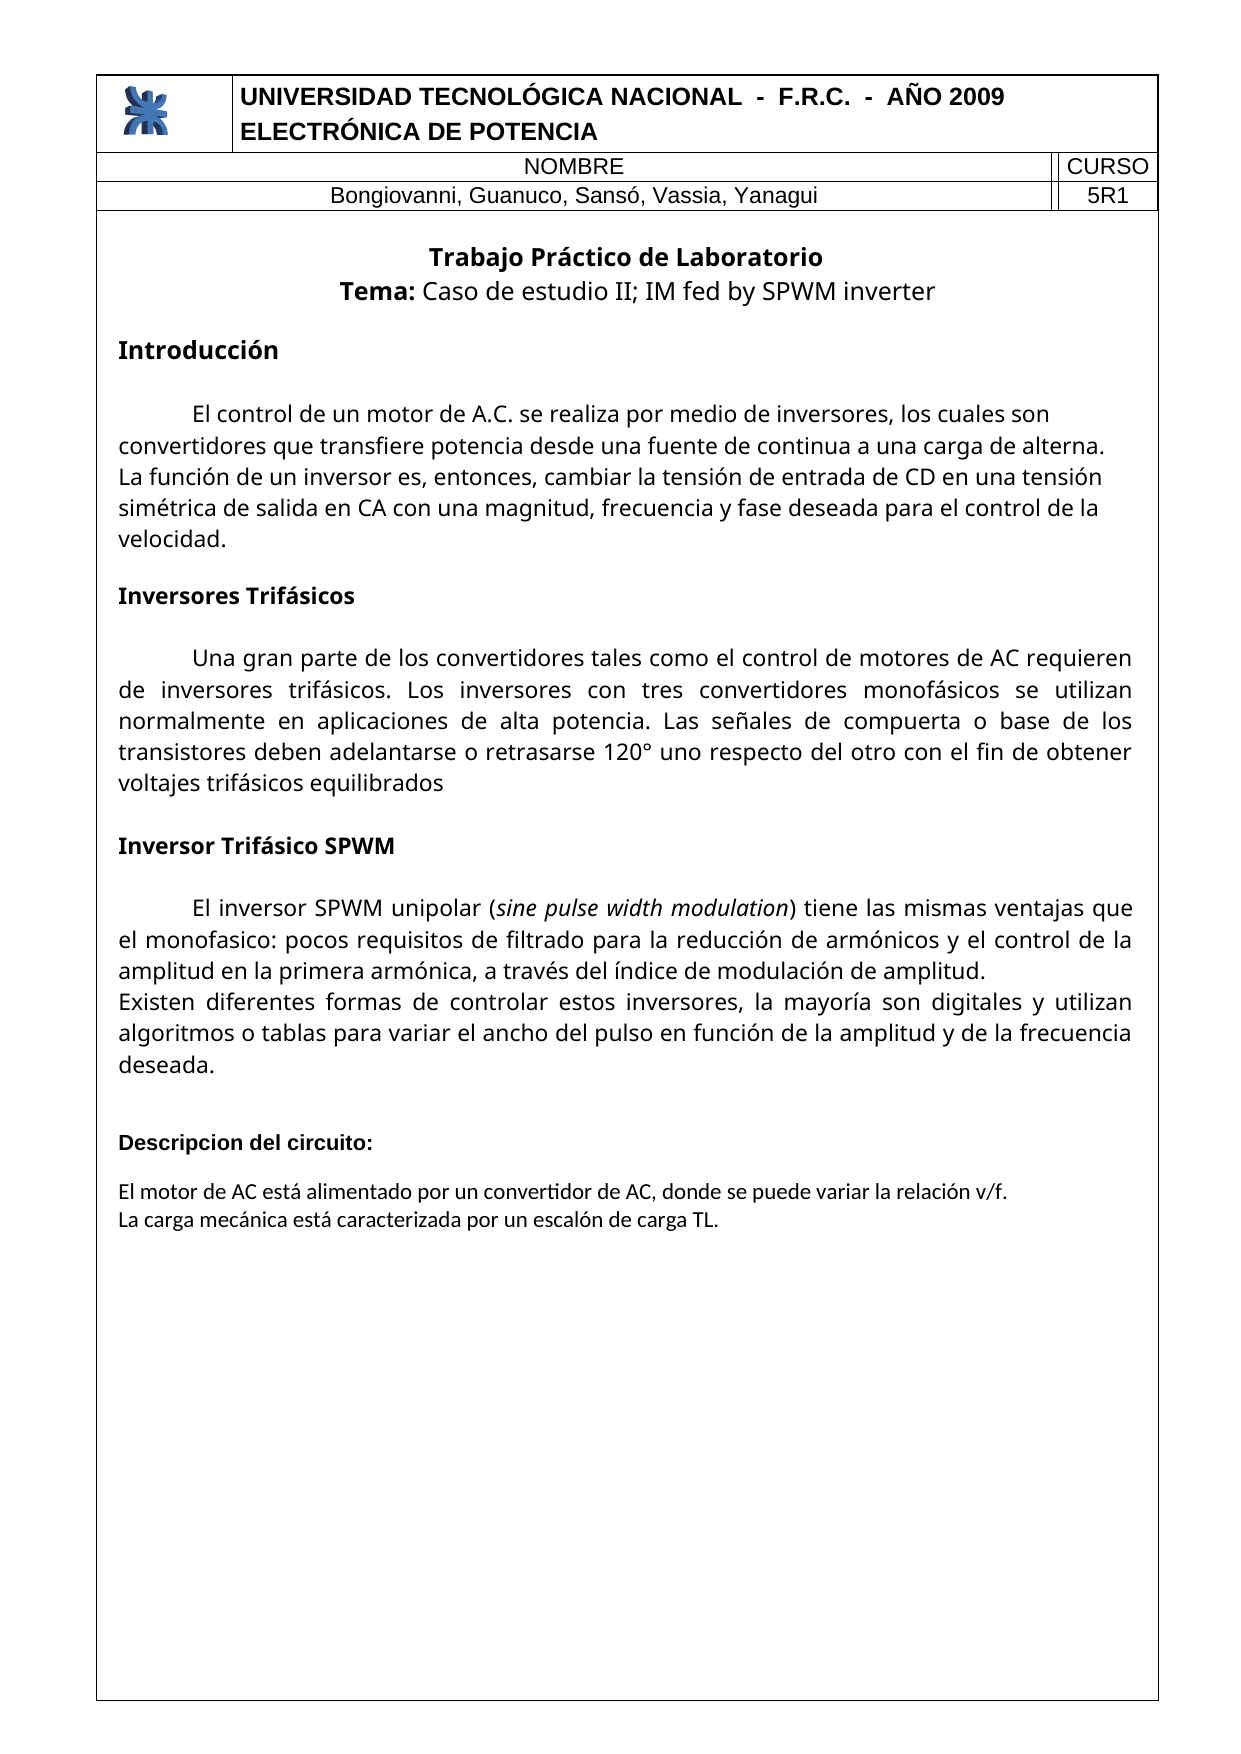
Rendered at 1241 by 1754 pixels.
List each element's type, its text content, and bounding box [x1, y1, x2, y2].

text El control de un motor de A.C. se realiza por medio de inversores, los cuales son convertidores que transfiere potencia desde una fuente de continua a una carga de alterna. La función de un inversor es, entonces, cambiar la tensión de entrada de CD en una tensión simétrica de salida en CA con una magnitud, frecuencia y fase deseada para el control de la velocidad. [118, 398, 1134, 554]
text Trabajo Práctico de Laboratorio [118, 240, 1134, 274]
text La carga mecánica está caracterizada por un escalón de carga TL. [118, 1205, 1152, 1233]
text Una gran parte de los convertidores tales como el control de motores de AC requieren de inversores trifásicos. Los inversores con tres convertidores monofásicos se utilizan normalmente en aplicaciones de alta potencia. Las señales de compuerta o base de los transistores deben adelantarse o retrasarse 120° uno respecto del otro con el fin de obtener voltajes trifásicos equilibrados [118, 642, 1134, 798]
text Inversor Trifásico SPWM [118, 830, 1134, 861]
text Existen diferentes formas de controlar estos inversores, la mayoría son digitales y utilizan algoritmos o tablas para variar el ancho del pulso en función de la amplitud y de la frecuencia deseada. [118, 986, 1134, 1080]
text Introducción [118, 333, 1152, 367]
text Descripcion del circuito: [118, 1130, 1152, 1155]
picture [120, 85, 168, 136]
text El inversor SPWM unipolar (sine pulse width modulation) tiene las mismas ventajas que el monofasico: pocos requisitos de filtrado para la reducción de armónicos y el control de la amplitud en la primera armónica, a través del índice de modulación de amplitud. [118, 892, 1134, 986]
text Tema: Caso de estudio II; IM fed by SPWM inverter [266, 274, 1152, 308]
text Inversores Trifásicos [118, 580, 1134, 611]
text El motor de AC está alimentado por un convertidor de AC, donde se puede variar la relación v/f. [118, 1177, 1152, 1205]
